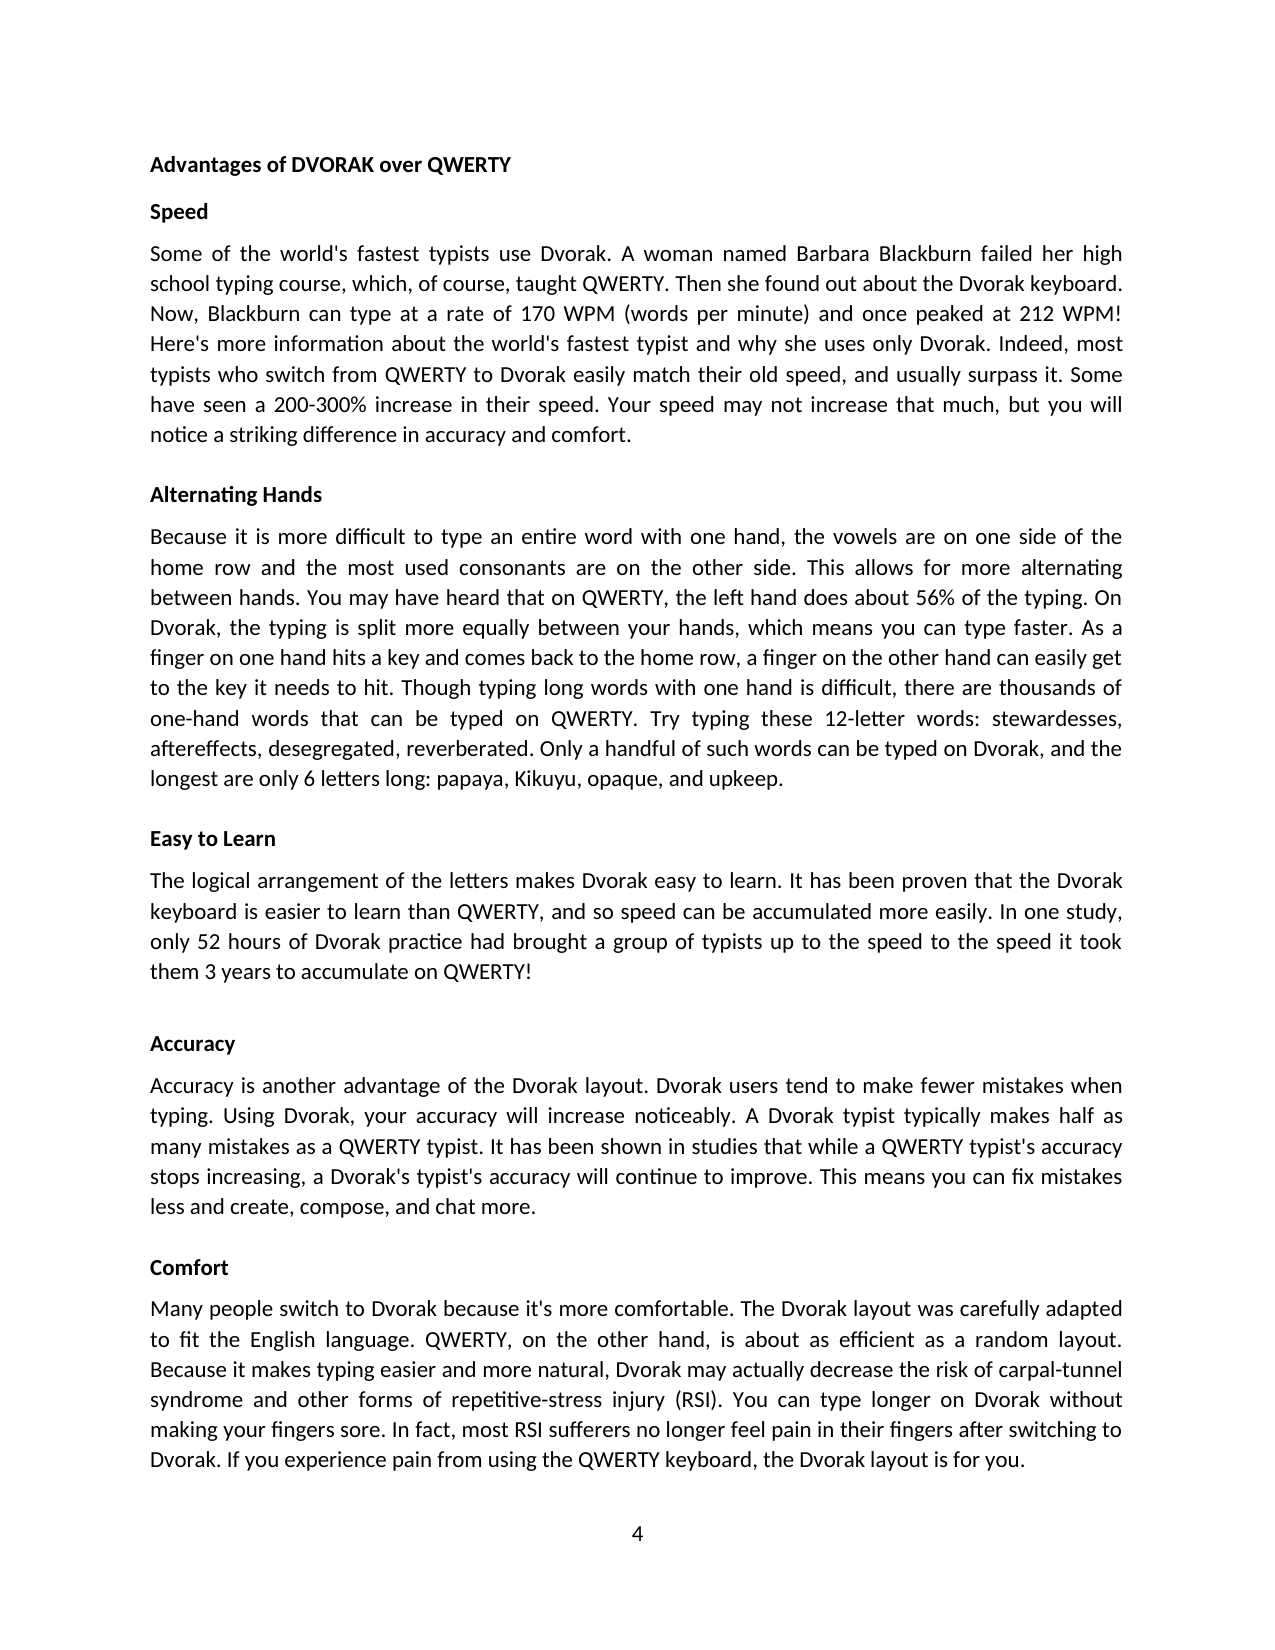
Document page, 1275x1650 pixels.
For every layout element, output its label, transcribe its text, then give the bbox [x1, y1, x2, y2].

text Some of the world's fastest typists use Dvorak. A woman named Barbara Blackburn failed her high school typing course, which, of course, taught QWERTY. Then she found out about the Dvorak keyboard. Now, Blackburn can type at a rate of 170 WPM (words per minute) and once peaked at 212 WPM! Here's more information about the world's fastest typist and why she uses only Dvorak. Indeed, most typists who switch from QWERTY to Dvorak easily match their old speed, and usually surpass it. Some have seen a 200-300% increase in their speed. Your speed may not increase that much, but you will notice a striking difference in accuracy and comfort. [150, 239, 1125, 448]
text The logical arrangement of the letters makes Dvorak easy to learn. It has been proven that the Dvorak keyboard is easier to learn than QWERTY, and so speed can be accumulated more easily. In one study, only 52 hours of Dvorak practice had brought a group of typists up to the speed to the speed it took them 3 years to accumulate on QWERTY! [150, 867, 1125, 985]
text Many people switch to Dvorak because it's more comfortable. The Dvorak layout was carefully adapted to fit the English language. QWERTY, on the other hand, is about as efficient as a random layout. Because it makes typing easier and more natural, Dvorak may actually decrease the risk of carpal-tunnel syndrome and other forms of repetitive-stress injury (RSI). You can type longer on Dvorak without making your fingers sore. In fact, most RSI sufferers no longer feel pain in their fingers after switching to Dvorak. If you experience pain from using the QWERTY keyboard, the Dvorak layout is for you. [150, 1294, 1125, 1474]
text Advantages of DVORAK over QWERTY [150, 150, 1125, 178]
text Comfort [150, 1253, 1125, 1281]
text Easy to Learn [150, 824, 1125, 853]
text Speed [150, 197, 1125, 225]
text Because it is more difficult to type an entire word with one hand, the vowels are on one side of the home row and the most used consonants are on the other side. This allows for more alternating between hands. You may have heard that on QWERTY, the left hand does about 56% of the typing. On Dvorak, the typing is split more equally between your hands, which means you can type faster. As a finger on one hand hits a key and comes back to the home row, a finger on the other hand can easily get to the key it needs to hit. Though typing long words with one hand is difficult, there are thousands of one-hand words that can be typed on QWERTY. Try typing these 12-letter words: stewardesses, aftereffects, desegregated, reverberated. Only a handful of such words can be typed on Dvorak, and the longest are only 6 letters long: papaya, Kikuyu, opaque, and upkeep. [150, 522, 1125, 792]
text Accuracy [150, 1029, 1125, 1057]
text Alternating Hands [150, 481, 1125, 508]
text Accuracy is another advantage of the Dvorak layout. Dvorak users tend to make fewer mistakes when typing. Using Dvorak, your accuracy will increase noticeably. A Dvorak typist typically makes half as many mistakes as a QWERTY typist. It has been shown in studies that while a QWERTY typist's accuracy stops increasing, a Dvorak's typist's accuracy will continue to improve. This means you can fix mistakes less and create, compose, and chat more. [150, 1071, 1125, 1220]
